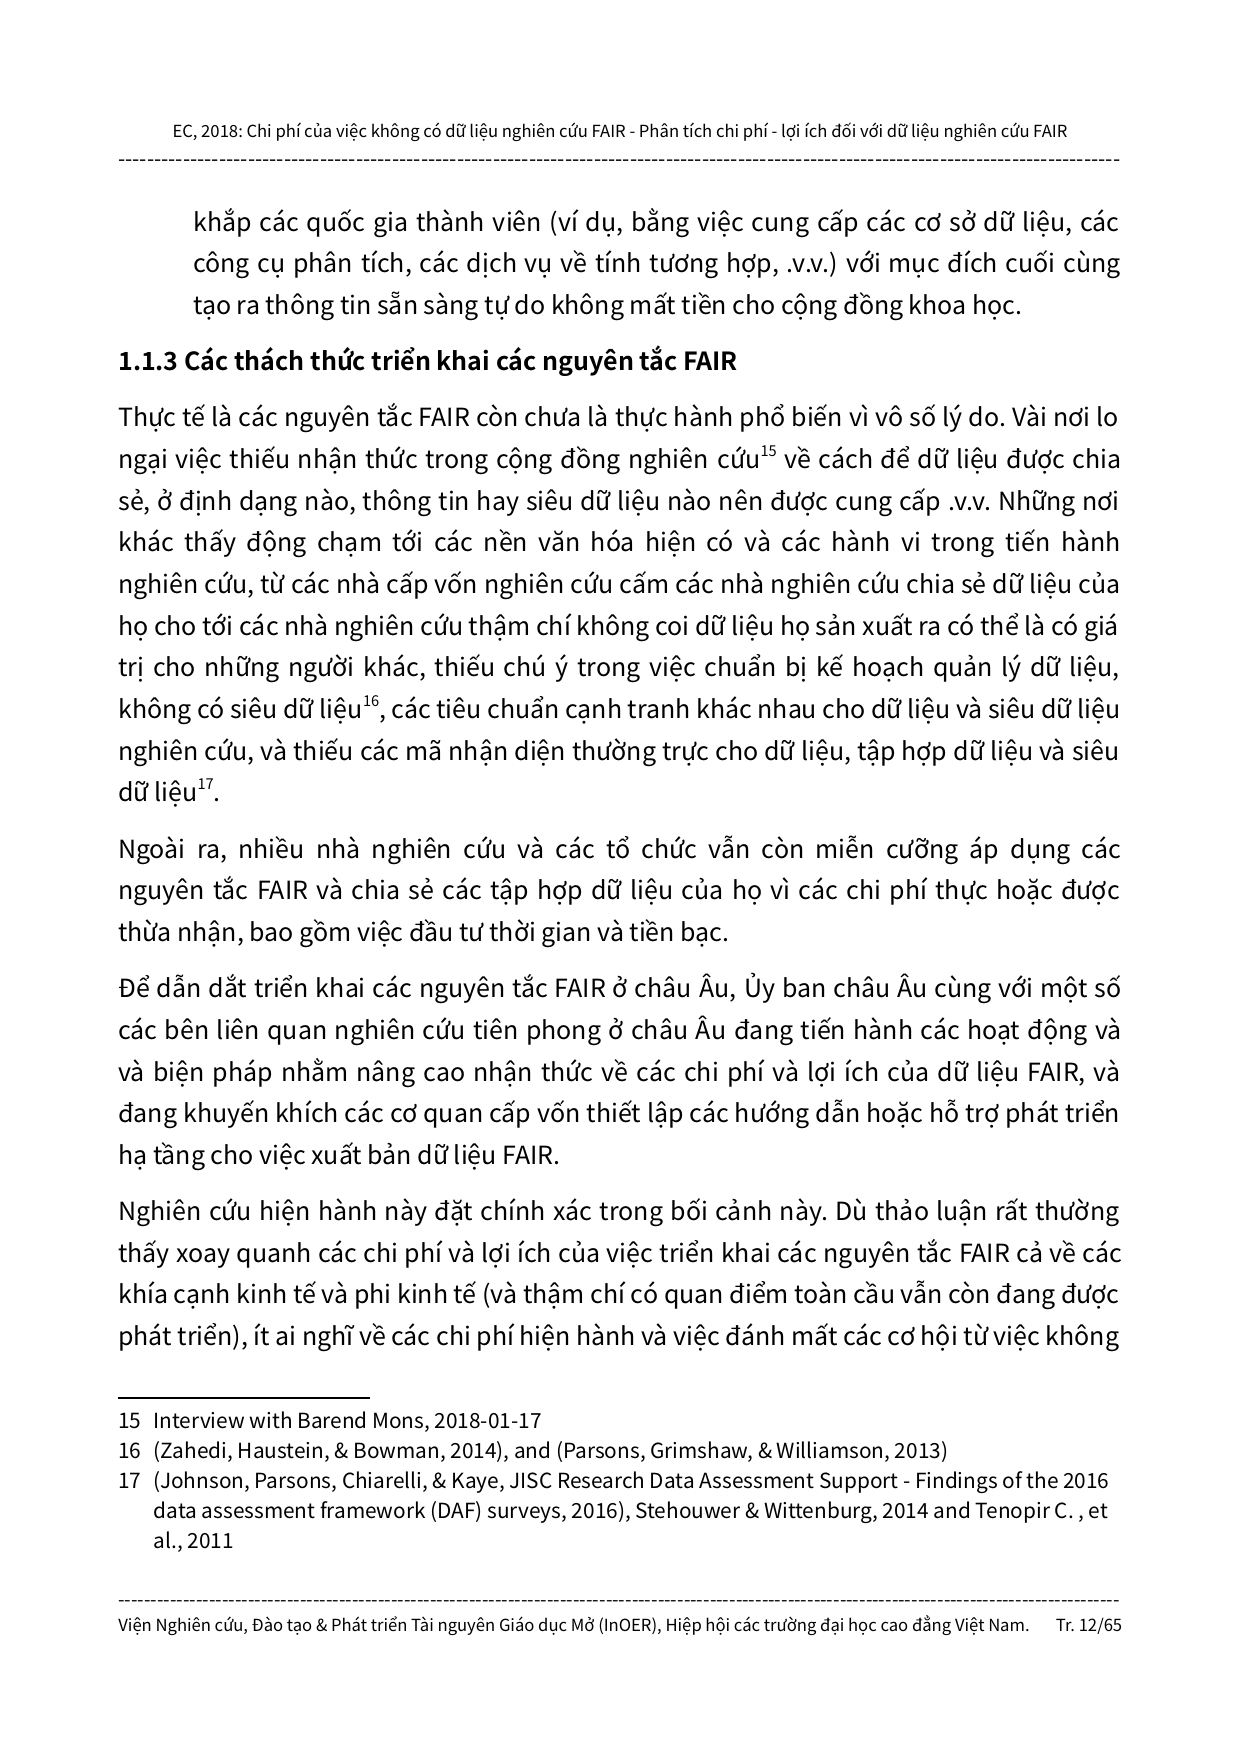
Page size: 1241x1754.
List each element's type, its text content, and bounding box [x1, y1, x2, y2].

list khắp các quốc gia thành viên (ví dụ, bằng việc cung cấp các cơ sở dữ liệu, các công cụ phân tích, các dịch vụ về tính tương hợp, .v.v.) với mục đích cuối cùng tạo ra thông tin sẵn sàng tự do không mất tiền cho cộng đồng khoa học. [156, 202, 1122, 322]
text Interview with Barend Mons, 2018-01-17 [118, 1404, 1122, 1434]
text (Zahedi, Haustein, & Bowman, 2014), and (Parsons, Grimshaw, & Williamson, 2013) [118, 1434, 1122, 1464]
text Ngoài ra, nhiều nhà nghiên cứu và các tổ chức vẫn còn miễn cưỡng áp dụng các nguyên tắc FAIR và chia sẻ các tập hợp dữ liệu của họ vì các chi phí thực hoặc được thừa nhận, bao gồm việc đầu tư thời gian và tiền bạc. [118, 829, 1122, 949]
text 1.1.3 Các thách thức triển khai các nguyên tắc FAIR [118, 342, 1122, 378]
text Nghiên cứu hiện hành này đặt chính xác trong bối cảnh này. Dù thảo luận rất thường thấy xoay quanh các chi phí và lợi ích của việc triển khai các nguyên tắc FAIR cả về các khía cạnh kinh tế và phi kinh tế (và thậm chí có quan điểm toàn cầu vẫn còn đang được phát triển), ít ai nghĩ về các chi phí hiện hành và việc đánh mất các cơ hội từ việc không [118, 1192, 1122, 1353]
text Để dẫn dắt triển khai các nguyên tắc FAIR ở châu Âu, Ủy ban châu Âu cùng với một số các bên liên quan nghiên cứu tiên phong ở châu Âu đang tiến hành các hoạt động và và biện pháp nhằm nâng cao nhận thức về các chi phí và lợi ích của dữ liệu FAIR, và đang khuyến khích các cơ quan cấp vốn thiết lập các hướng dẫn hoặc hỗ trợ phát triển hạ tầng cho việc xuất bản dữ liệu FAIR. [118, 969, 1122, 1172]
text (Johnson, Parsons, Chiarelli, & Kaye, JISC Research Data Assessment Support - Findings of the 2016 data assessment framework (DAF) surveys, 2016), Stehouwer & Wittenburg, 2014 and Tenopir C. , et al., 2011 [118, 1464, 1122, 1555]
text Thực tế là các nguyên tắc FAIR còn chưa là thực hành phổ biến vì vô số lý do. Vài nơi lo ngại việc thiếu nhận thức trong cộng đồng nghiên cứu về cách để dữ liệu được chia sẻ, ở định dạng nào, thông tin hay siêu dữ liệu nào nên được cung cấp .v.v. Những nơi khác thấy động chạm tới các nền văn hóa hiện có và các hành vi trong tiến hành nghiên cứu, từ các nhà cấp vốn nghiên cứu cấm các nhà nghiên cứu chia sẻ dữ liệu của họ cho tới các nhà nghiên cứu thậm chí không coi dữ liệu họ sản xuất ra có thể là có giá trị cho những người khác, thiếu chú ý trong việc chuẩn bị kế hoạch quản lý dữ liệu, không có siêu dữ liệu, các tiêu chuẩn cạnh tranh khác nhau cho dữ liệu và siêu dữ liệu nghiên cứu, và thiếu các mã nhận diện thường trực cho dữ liệu, tập hợp dữ liệu và siêu dữ liệu. [118, 398, 1122, 809]
